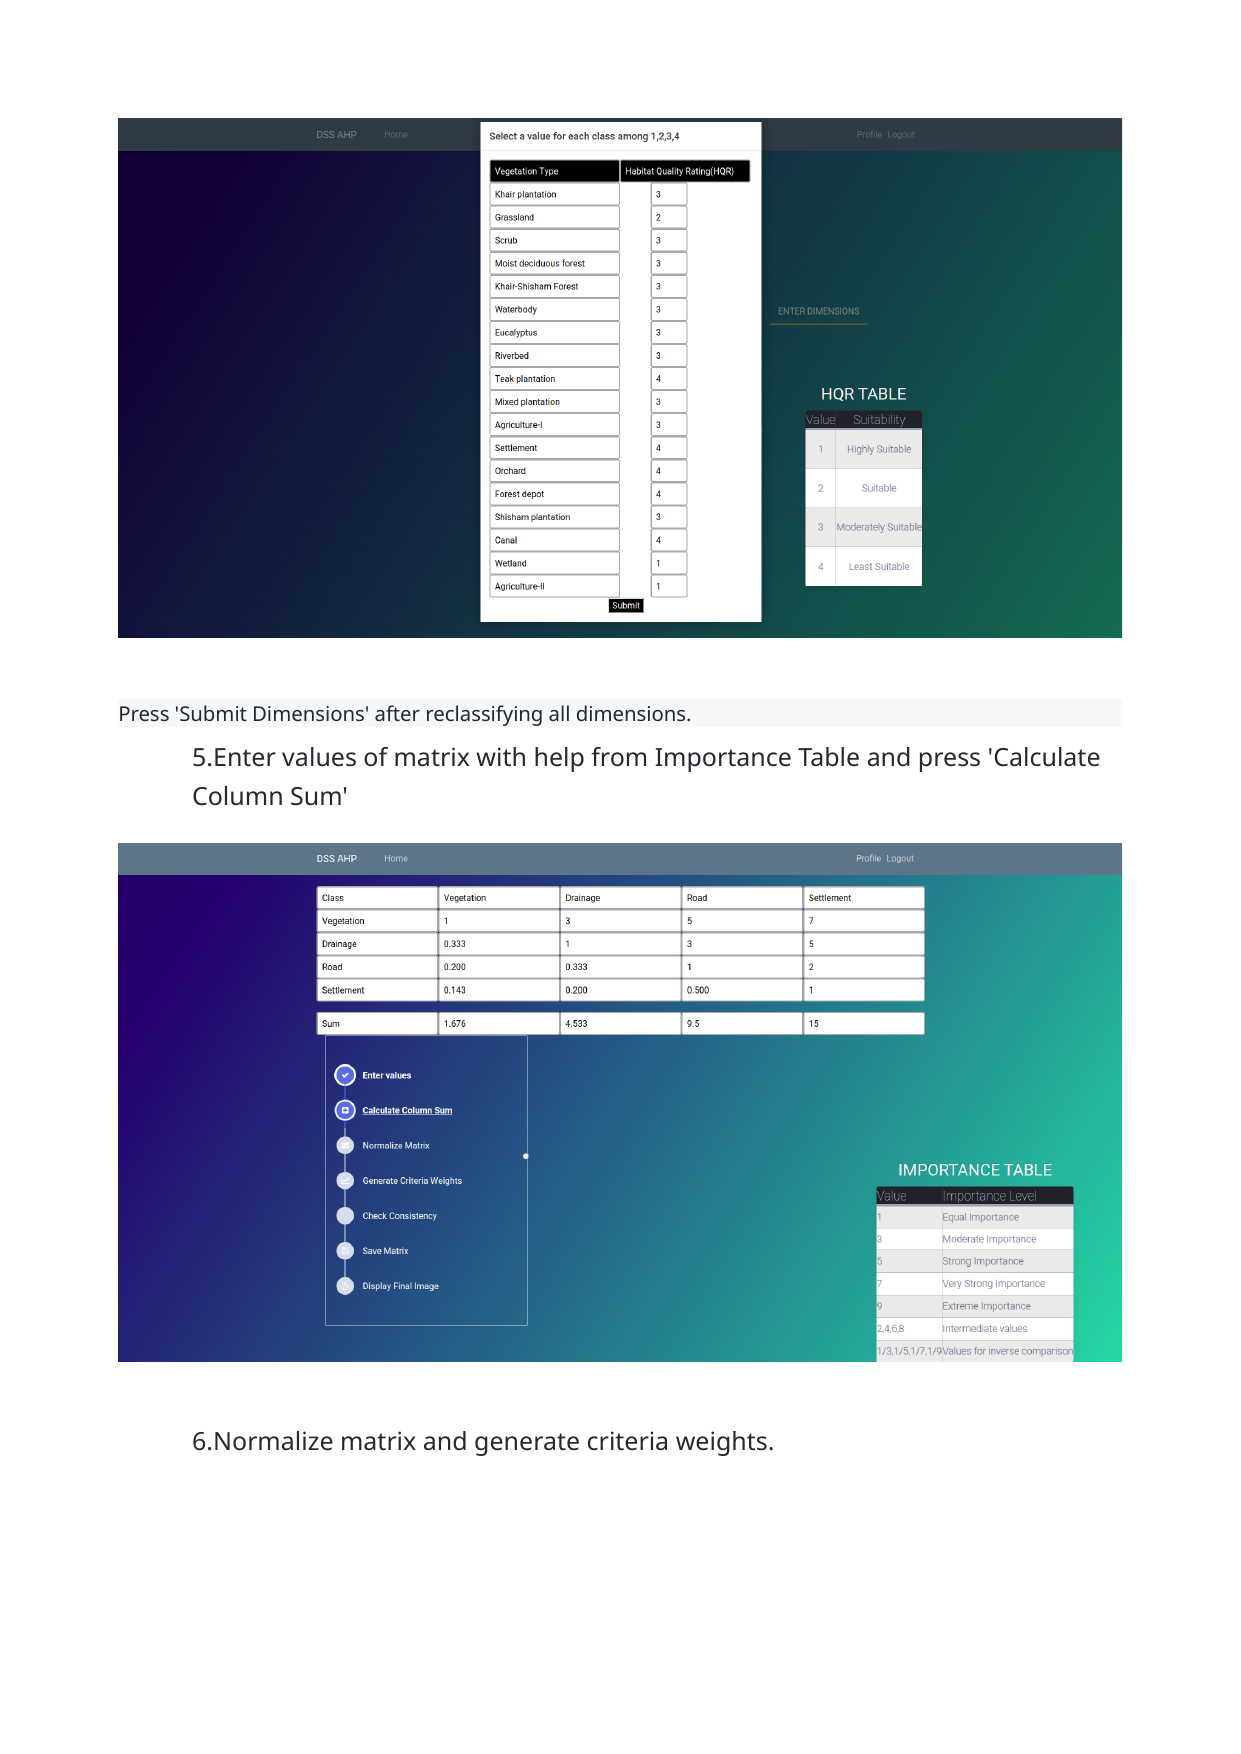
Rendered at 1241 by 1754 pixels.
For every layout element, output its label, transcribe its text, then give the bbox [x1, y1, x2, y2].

picture [118, 843, 1123, 1362]
list Normalize matrix and generate criteria weights. [118, 1424, 1122, 1458]
text Press 'Submit Dimensions' after reclassifying all dimensions. [118, 699, 1122, 727]
picture [118, 118, 1123, 638]
list Enter values of matrix with help from Importance Table and press 'Calculate Column Sum' [118, 740, 1122, 813]
